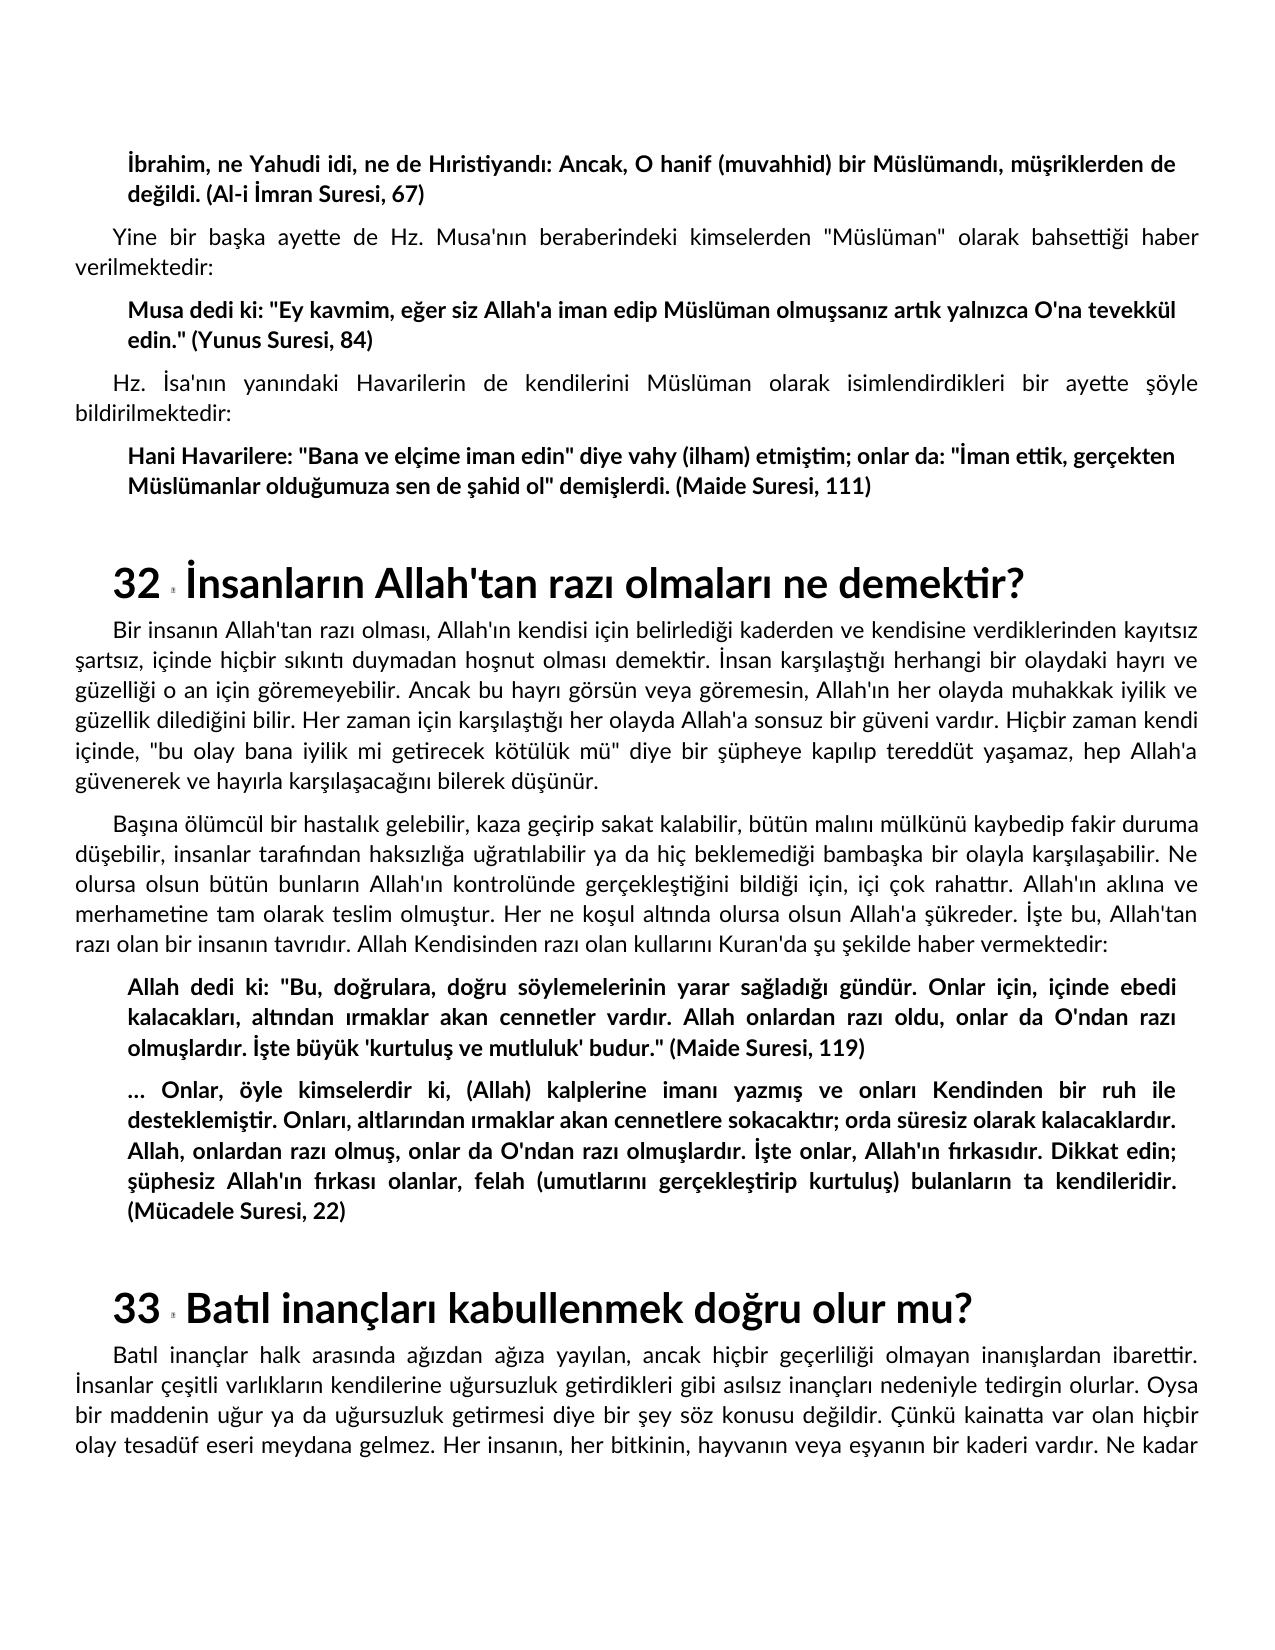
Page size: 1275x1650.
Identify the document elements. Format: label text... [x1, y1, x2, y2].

text Bir insanın Allah'tan razı olması, Allah'ın kendisi için belirlediği kaderden ve kendisine verdiklerinden kayıtsız şartsız, içinde hiçbir sıkıntı duymadan hoşnut olması demektir. İnsan karşılaştığı herhangi bir olaydaki hayrı ve güzelliği o an için göremeyebilir. Ancak bu hayrı görsün veya göremesin, Allah'ın her olayda muhakkak iyilik ve güzellik dilediğini bilir. Her zaman için karşılaştığı her olayda Allah'a sonsuz bir güveni vardır. Hiçbir zaman kendi içinde, "bu olay bana iyilik mi getirecek kötülük mü" diye bir şüpheye kapılıp tereddüt yaşamaz, hep Allah'a güvenerek ve hayırla karşılaşacağını bilerek düşünür. [75, 616, 1200, 794]
subtitle 32  İnsanların Allah'tan razı olmaları ne demektir? [112, 557, 1200, 607]
text Hani Havarilere: "Bana ve elçime iman edin" diye vahy (ilham) etmiştim; onlar da: "İman ettik, gerçekten Müslümanlar olduğumuza sen de şahid ol" demişlerdi. (Maide Suresi, 111) [127, 442, 1177, 499]
text … Onlar, öyle kimselerdir ki, (Allah) kalplerine imanı yazmış ve onları Kendinden bir ruh ile desteklemiştir. Onları, altlarından ırmaklar akan cennetlere sokacaktır; orda süresiz olarak kalacaklardır. Allah, onlardan razı olmuş, onlar da O'ndan razı olmuşlardır. İşte onlar, Allah'ın fırkasıdır. Dikkat edin; şüphesiz Allah'ın fırkası olanlar, felah (umutlarını gerçekleştirip kurtuluş) bulanların ta kendileridir. (Mücadele Suresi, 22) [127, 1076, 1177, 1224]
text Batıl inançlar halk arasında ağızdan ağıza yayılan, ancak hiçbir geçerliliği olmayan inanışlardan ibarettir. İnsanlar çeşitli varlıkların kendilerine uğursuzluk getirdikleri gibi asılsız inançları nedeniyle tedirgin olurlar. Oysa bir maddenin uğur ya da uğursuzluk getirmesi diye bir şey söz konusu değildir. Çünkü kainatta var olan hiçbir olay tesadüf eseri meydana gelmez. Her insanın, her bitkinin, hayvanın veya eşyanın bir kaderi vardır. Ne kadar [75, 1341, 1200, 1459]
text Başına ölümcül bir hastalık gelebilir, kaza geçirip sakat kalabilir, bütün malını mülkünü kaybedip fakir duruma düşebilir, insanlar tarafından haksızlığa uğratılabilir ya da hiç beklemediği bambaşka bir olayla karşılaşabilir. Ne olursa olsun bütün bunların Allah'ın kontrolünde gerçekleştiğini bildiği için, içi çok rahattır. Allah'ın aklına ve merhametine tam olarak teslim olmuştur. Her ne koşul altında olursa olsun Allah'a şükreder. İşte bu, Allah'tan razı olan bir insanın tavrıdır. Allah Kendisinden razı olan kullarını Kuran'da şu şekilde haber vermektedir: [75, 809, 1200, 958]
text İbrahim, ne Yahudi idi, ne de Hıristiyandı: Ancak, O hanif (muvahhid) bir Müslümandı, müşriklerden de değildi. (Al-i İmran Suresi, 67) [127, 150, 1177, 208]
text Musa dedi ki: "Ey kavmim, eğer siz Allah'a iman edip Müslüman olmuşsanız artık yalnızca O'na tevekkül edin." (Yunus Suresi, 84) [127, 296, 1177, 353]
text Allah dedi ki: "Bu, doğrulara, doğru söylemelerinin yarar sağladığı gündür. Onlar için, içinde ebedi kalacakları, altından ırmaklar akan cennetler vardır. Allah onlardan razı oldu, onlar da O'ndan razı olmuşlardır. İşte büyük 'kurtuluş ve mutluluk' budur." (Maide Suresi, 119) [127, 973, 1177, 1061]
text Yine bir başka ayette de Hz. Musa'nın beraberindeki kimselerden "Müslüman" olarak bahsettiği haber verilmektedir: [75, 223, 1200, 281]
subtitle 33  Batıl inançları kabullenmek doğru olur mu? [112, 1282, 1200, 1332]
text Hz. İsa'nın yanındaki Havarilerin de kendilerini Müslüman olarak isimlendirdikleri bir ayette şöyle bildirilmektedir: [75, 369, 1200, 426]
